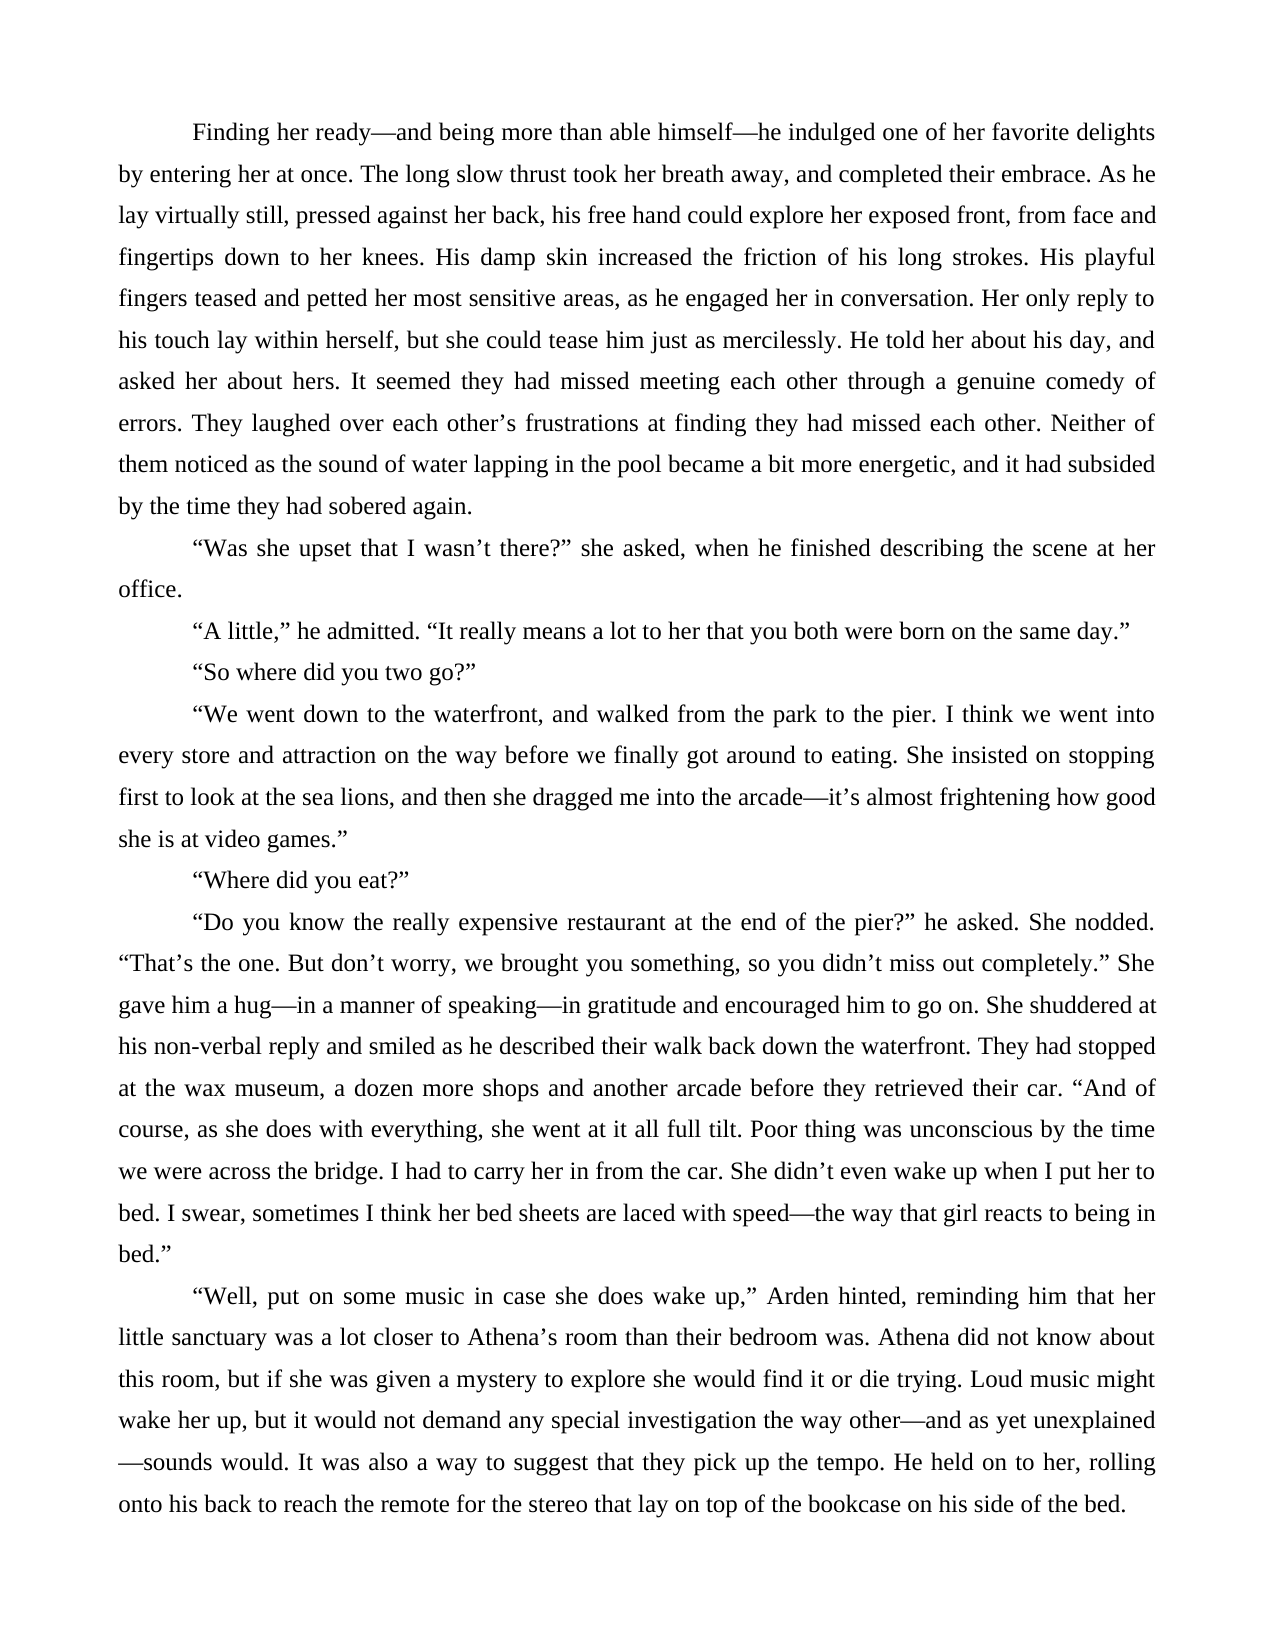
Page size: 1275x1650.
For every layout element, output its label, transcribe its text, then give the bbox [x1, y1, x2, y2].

text “Do you know the really expensive restaurant at the end of the pier?” he asked. She nodded. “That’s the one. But don’t worry, we brought you something, so you didn’t miss out completely.” She gave him a hug—in a manner of speaking—in gratitude and encouraged him to go on. She shuddered at his non-verbal reply and smiled as he described their walk back down the waterfront. They had stopped at the wax museum, a dozen more shops and another arcade before they retrieved their car. “And of course, as she does with everything, she went at it all full tilt. Poor thing was unconscious by the time we were across the bridge. I had to carry her in from the car. She didn’t even wake up when I put her to bed. I swear, sometimes I think her bed sheets are laced with speed—the way that girl reacts to being in bed.” [118, 908, 1157, 1268]
text “Well, put on some music in case she does wake up,” Arden hinted, reminding him that her little sanctuary was a lot closer to Athena’s room than their bedroom was. Athena did not know about this room, but if she was given a mystery to explore she would find it or die trying. Loud music might wake her up, but it would not demand any special investigation the way other—and as yet unexplained—sounds would. It was also a way to suggest that they pick up the tempo. He held on to her, rolling onto his back to reach the remote for the stereo that lay on top of the bookcase on his side of the bed. [118, 1282, 1157, 1517]
text “A little,” he admitted. “It really means a lot to her that you both were born on the same day.” [118, 617, 1157, 644]
text “Was she upset that I wasn’t there?” she asked, when he finished describing the scene at her office. [118, 534, 1157, 603]
text “So where did you two go?” [118, 658, 1157, 686]
text “Where did you eat?” [118, 866, 1157, 894]
text “We went down to the waterfront, and walked from the park to the pier. I think we went into every store and attraction on the way before we finally got around to eating. She insisted on stopping first to look at the sea lions, and then she dragged me into the arcade—it’s almost frightening how good she is at video games.” [118, 700, 1157, 852]
text Finding her ready—and being more than able himself—he indulged one of her favorite delights by entering her at once. The long slow thrust took her breath away, and completed their embrace. As he lay virtually still, pressed against her back, his free hand could explore her exposed front, from face and fingertips down to her knees. His damp skin increased the friction of his long strokes. His playful fingers teased and petted her most sensitive areas, as he engaged her in conversation. Her only reply to his touch lay within herself, but she could tease him just as mercilessly. He told her about his day, and asked her about hers. It seemed they had missed meeting each other through a genuine comedy of errors. They laughed over each other’s frustrations at finding they had missed each other. Neither of them noticed as the sound of water lapping in the pool became a bit more energetic, and it had subsided by the time they had sobered again. [118, 118, 1157, 520]
